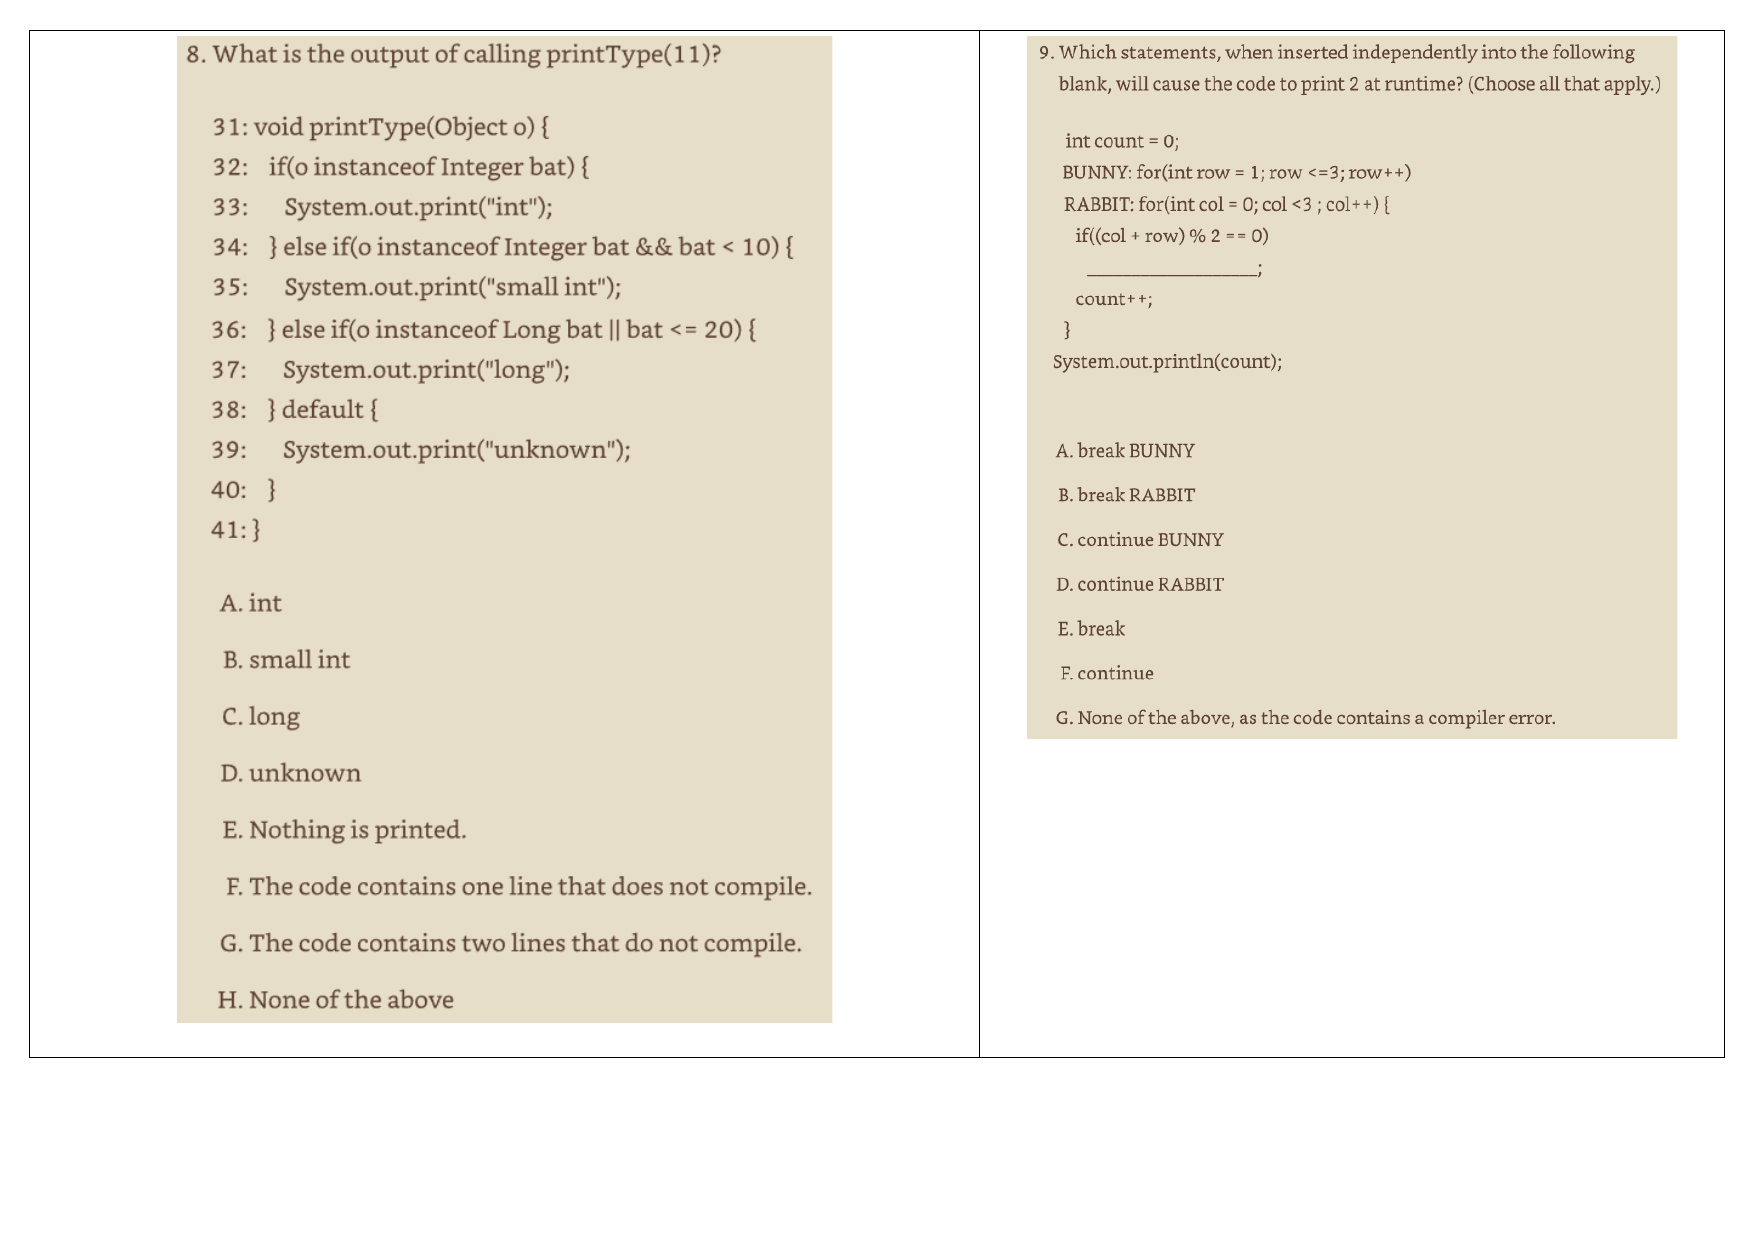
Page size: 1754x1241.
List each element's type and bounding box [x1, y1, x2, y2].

picture [177, 36, 833, 1023]
table_cell [30, 31, 979, 1057]
table_cell [980, 31, 1724, 1057]
picture [1026, 36, 1678, 739]
